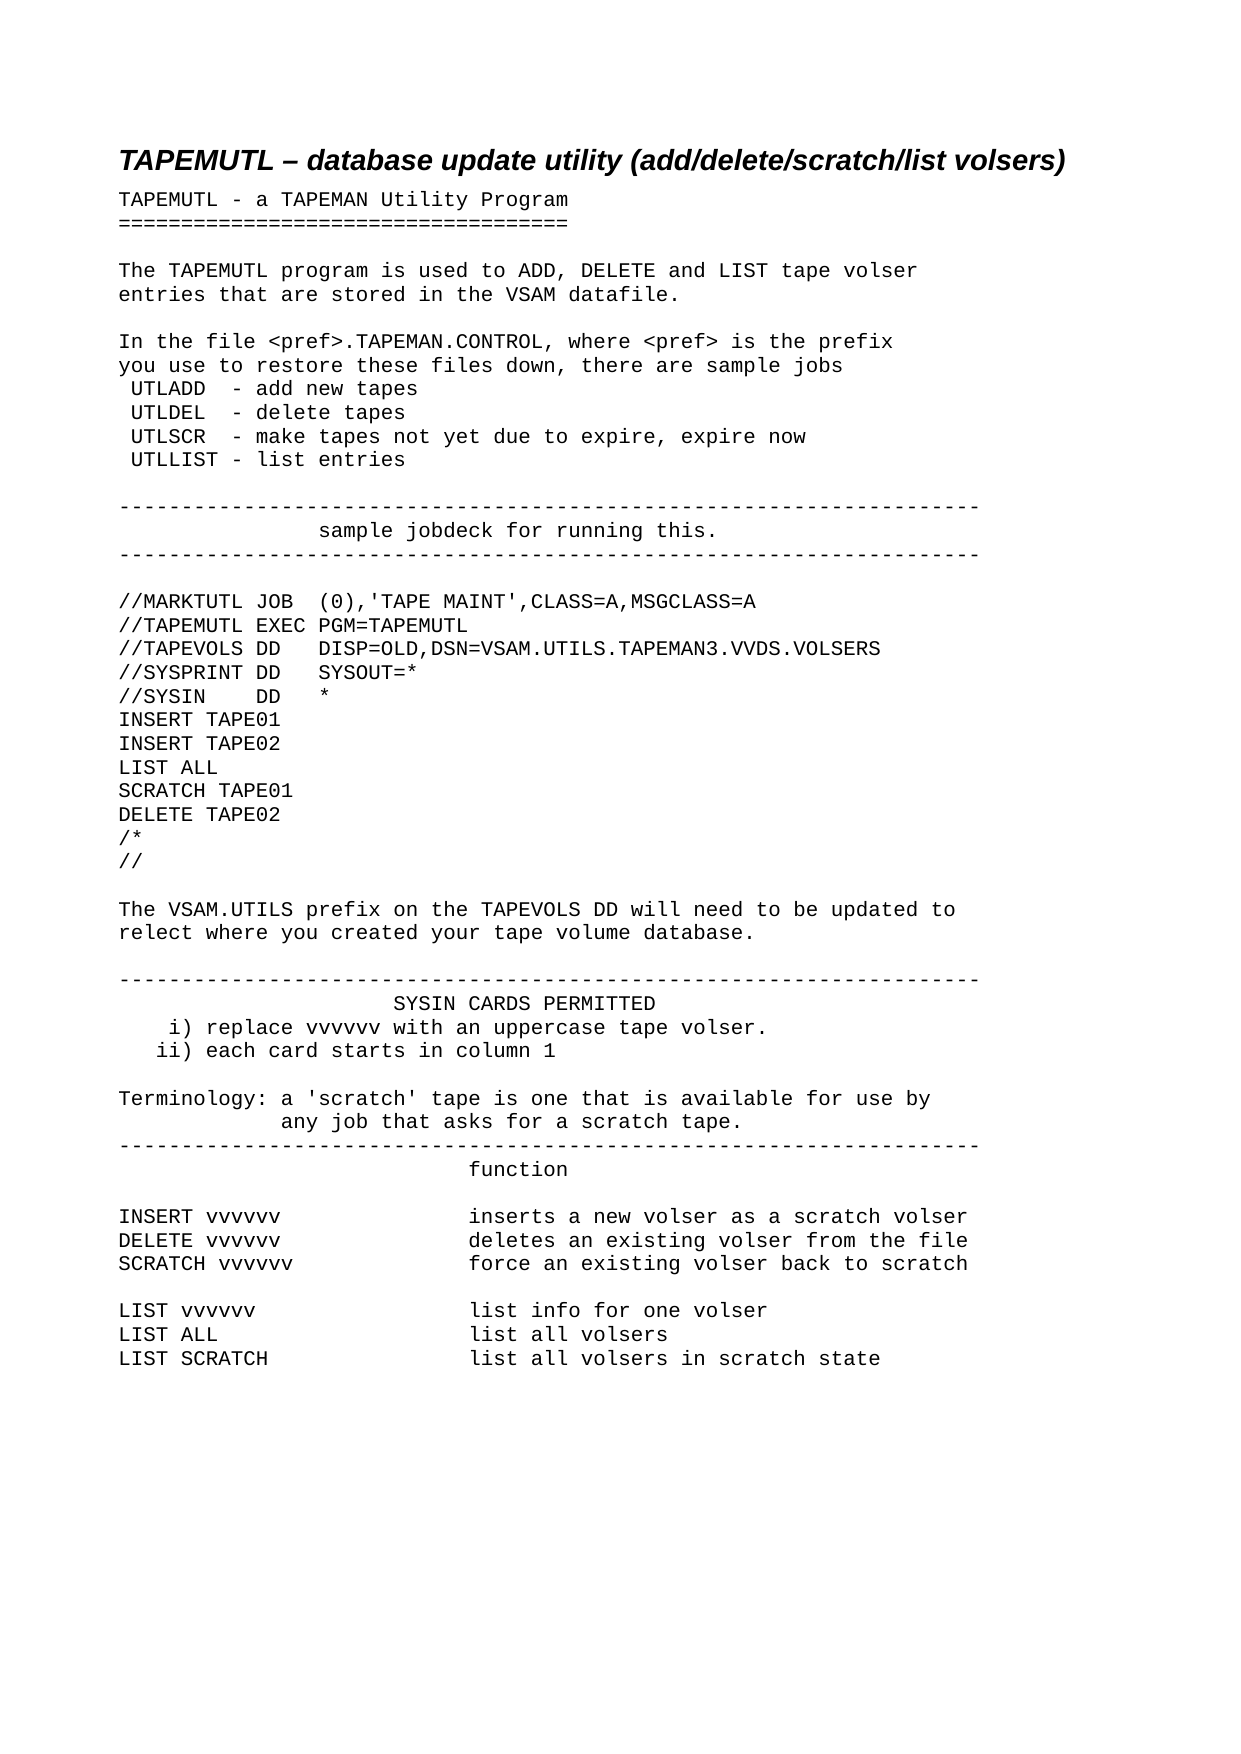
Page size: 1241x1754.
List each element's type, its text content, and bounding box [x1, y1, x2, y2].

text DELETE TAPE02 [118, 804, 1122, 828]
text INSERT TAPE01 [118, 709, 1122, 733]
text //TAPEVOLS DD DISP=OLD,DSN=VSAM.UTILS.TAPEMAN3.VVDS.VOLSERS [118, 638, 1122, 662]
text LIST SCRATCH list all volsers in scratch state [118, 1348, 1122, 1371]
text relect where you created your tape volume database. [118, 922, 1122, 946]
text UTLADD - add new tapes [118, 378, 1122, 402]
subtitle TAPEMUTL – database update utility (add/delete/scratch/list volsers) [118, 143, 1122, 177]
text ==================================== [118, 213, 1122, 236]
text SCRATCH TAPE01 [118, 780, 1122, 804]
text LIST ALL [118, 757, 1122, 780]
text INSERT vvvvvv inserts a new volser as a scratch volser [118, 1206, 1122, 1229]
text you use to restore these files down, there are sample jobs [118, 355, 1122, 378]
text The VSAM.UTILS prefix on the TAPEVOLS DD will need to be updated to [118, 898, 1122, 922]
text SYSIN CARDS PERMITTED [118, 993, 1122, 1017]
text --------------------------------------------------------------------- [118, 544, 1122, 567]
text INSERT TAPE02 [118, 733, 1122, 757]
text --------------------------------------------------------------------- [118, 497, 1122, 520]
text UTLSCR - make tapes not yet due to expire, expire now [118, 426, 1122, 449]
text entries that are stored in the VSAM datafile. [118, 284, 1122, 307]
text The TAPEMUTL program is used to ADD, DELETE and LIST tape volser [118, 260, 1122, 284]
text // [118, 851, 1122, 875]
text //MARKTUTL JOB (0),'TAPE MAINT',CLASS=A,MSGCLASS=A [118, 591, 1122, 615]
text sample jobdeck for running this. [118, 520, 1122, 544]
text In the file <pref>.TAPEMAN.CONTROL, where <pref> is the prefix [118, 331, 1122, 355]
text any job that asks for a scratch tape. [118, 1111, 1122, 1135]
text i) replace vvvvvv with an uppercase tape volser. [118, 1017, 1122, 1040]
text UTLDEL - delete tapes [118, 402, 1122, 426]
text //TAPEMUTL EXEC PGM=TAPEMUTL [118, 615, 1122, 638]
text --------------------------------------------------------------------- [118, 969, 1122, 993]
text LIST ALL list all volsers [118, 1324, 1122, 1348]
text SCRATCH vvvvvv force an existing volser back to scratch [118, 1253, 1122, 1277]
text //SYSIN DD * [118, 686, 1122, 709]
text --------------------------------------------------------------------- [118, 1135, 1122, 1159]
text Terminology: a 'scratch' tape is one that is available for use by [118, 1088, 1122, 1111]
text //SYSPRINT DD SYSOUT=* [118, 662, 1122, 686]
text ii) each card starts in column 1 [118, 1040, 1122, 1064]
text TAPEMUTL - a TAPEMAN Utility Program [118, 189, 1122, 213]
text function [118, 1159, 1122, 1182]
text LIST vvvvvv list info for one volser [118, 1301, 1122, 1324]
text DELETE vvvvvv deletes an existing volser from the file [118, 1229, 1122, 1253]
text /* [118, 828, 1122, 851]
text UTLLIST - list entries [118, 449, 1122, 473]
